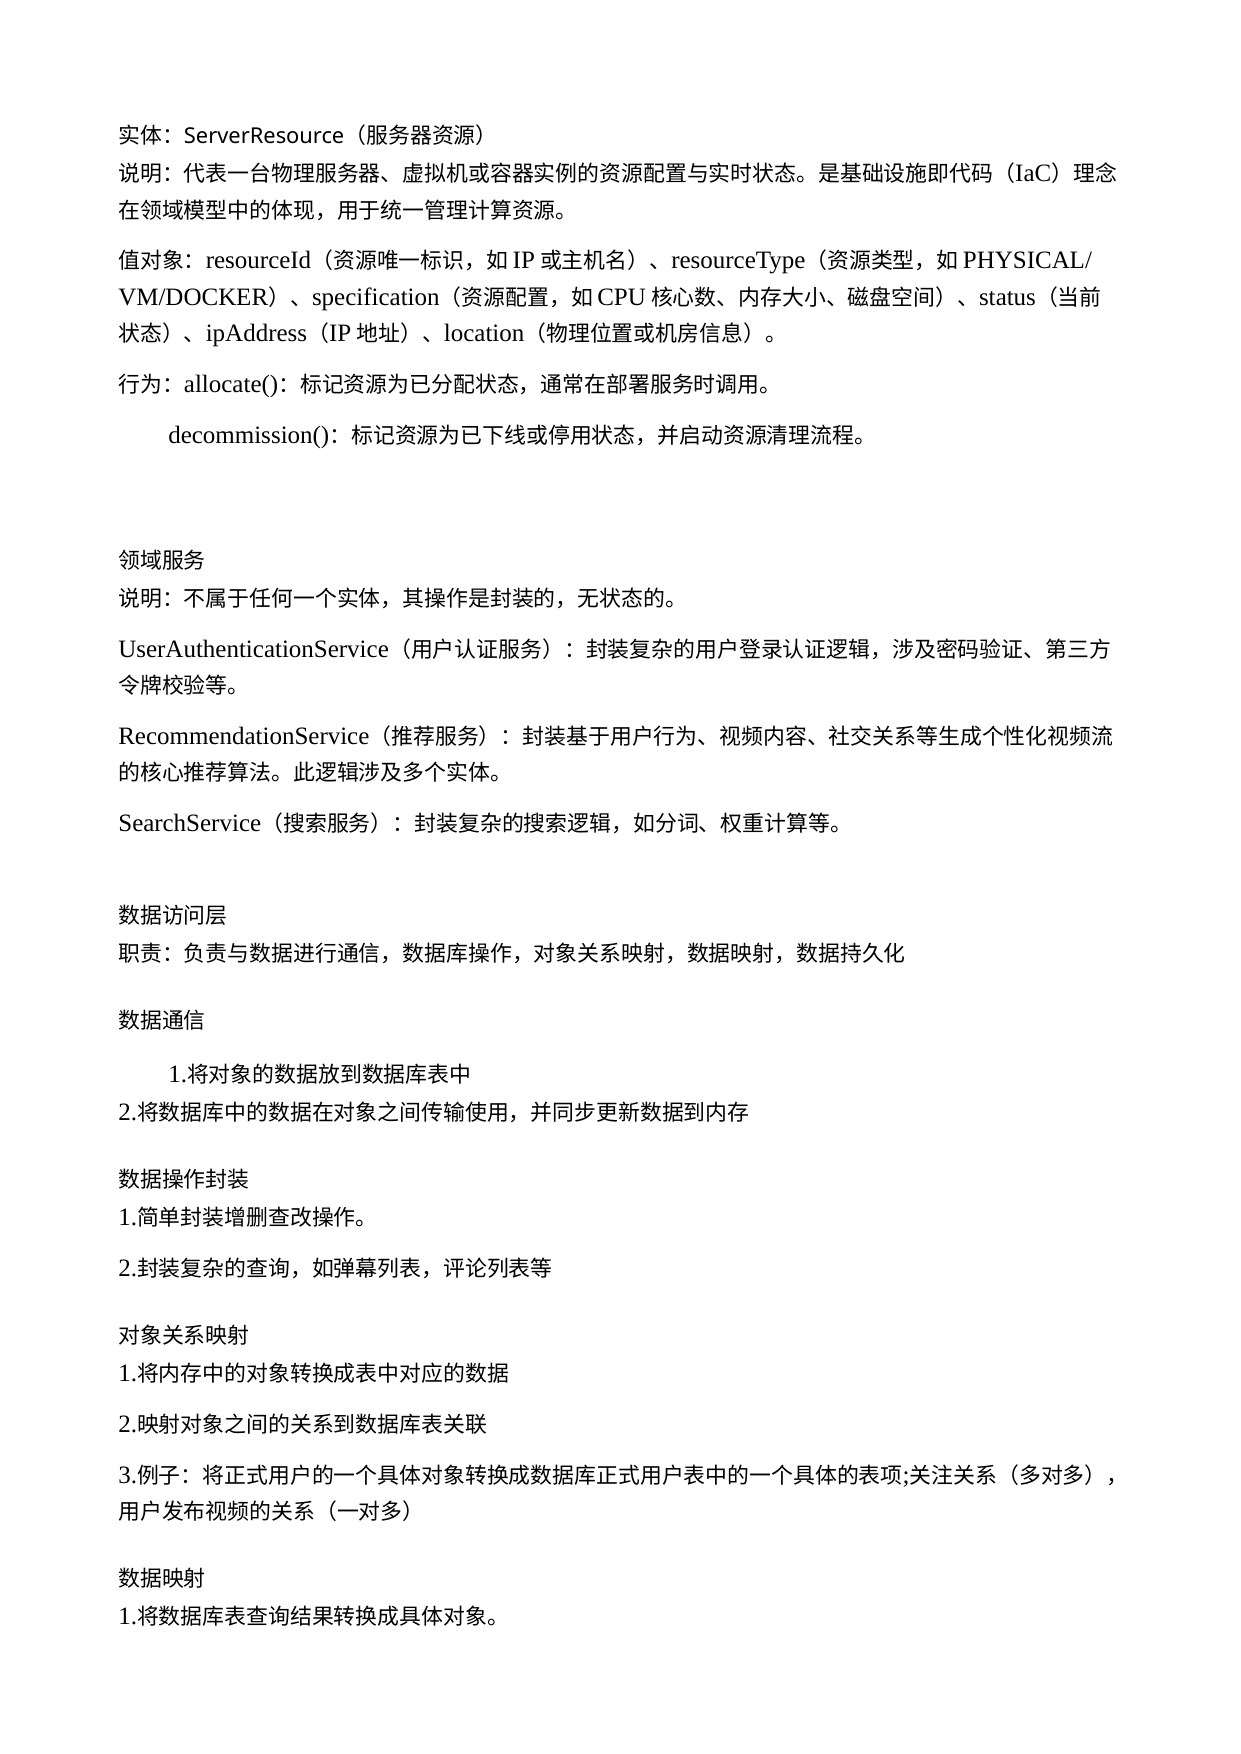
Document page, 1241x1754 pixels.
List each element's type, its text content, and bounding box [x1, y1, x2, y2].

subtitle 数据访问层 [118, 898, 1122, 929]
text 行为：allocate()：标记资源为已分配状态，通常在部署服务时调用。 [118, 367, 1122, 399]
text 2.封装复杂的查询，如弹幕列表，评论列表等 [118, 1251, 1122, 1283]
text 1.将对象的数据放到数据库表中 [118, 1057, 1122, 1089]
subtitle 对象关系映射 [118, 1318, 1122, 1350]
text UserAuthenticationService（用户认证服务）：封装复杂的用户登录认证逻辑，涉及密码验证、第三方令牌校验等。 [118, 632, 1122, 700]
text 说明：不属于任何一个实体，其操作是封装的，无状态的。 [118, 581, 1122, 612]
text RecommendationService（推荐服务）：封装基于用户行为、视频内容、社交关系等生成个性化视频流的核心推荐算法。此逻辑涉及多个实体。 [118, 719, 1122, 787]
text SearchService（搜索服务）：封装复杂的搜索逻辑，如分词、权重计算等。 [118, 806, 1122, 838]
subtitle 数据通信 [118, 1003, 1122, 1034]
text 2.将数据库中的数据在对象之间传输使用，并同步更新数据到内存 [118, 1095, 1122, 1127]
text decommission()：标记资源为已下线或停用状态，并启动资源清理流程。 [118, 418, 1122, 450]
text 说明：代表一台物理服务器、虚拟机或容器实例的资源配置与实时状态。是基础设施即代码（IaC）理念在领域模型中的体现，用于统一管理计算资源。 [118, 156, 1122, 224]
text 3.例子：将正式用户的一个具体对象转换成数据库正式用户表中的一个具体的表项;关注关系（多对多），用户发布视频的关系（一对多） [118, 1458, 1122, 1526]
subtitle 数据操作封装 [118, 1162, 1122, 1194]
text 职责：负责与数据进行通信，数据库操作，对象关系映射，数据映射，数据持久化 [118, 936, 1122, 967]
text 1.简单封装增删查改操作。 [118, 1200, 1122, 1232]
subtitle 领域服务 [118, 543, 1122, 574]
text 2.映射对象之间的关系到数据库表关联 [118, 1407, 1122, 1439]
text 值对象：resourceId（资源唯一标识，如IP或主机名）、resourceType（资源类型，如PHYSICAL/VM/DOCKER）、specification（资源配置，如CPU核心数、内存大小、磁盘空间）、status（当前状态）、ipAddress（IP地址）、location（物理位置或机房信息）。 [118, 243, 1122, 348]
subtitle 数据映射 [118, 1561, 1122, 1593]
text 1.将数据库表查询结果转换成具体对象。 [118, 1599, 1122, 1631]
text 1.将内存中的对象转换成表中对应的数据 [118, 1356, 1122, 1388]
subtitle 实体：ServerResource（服务器资源） [118, 118, 1122, 150]
